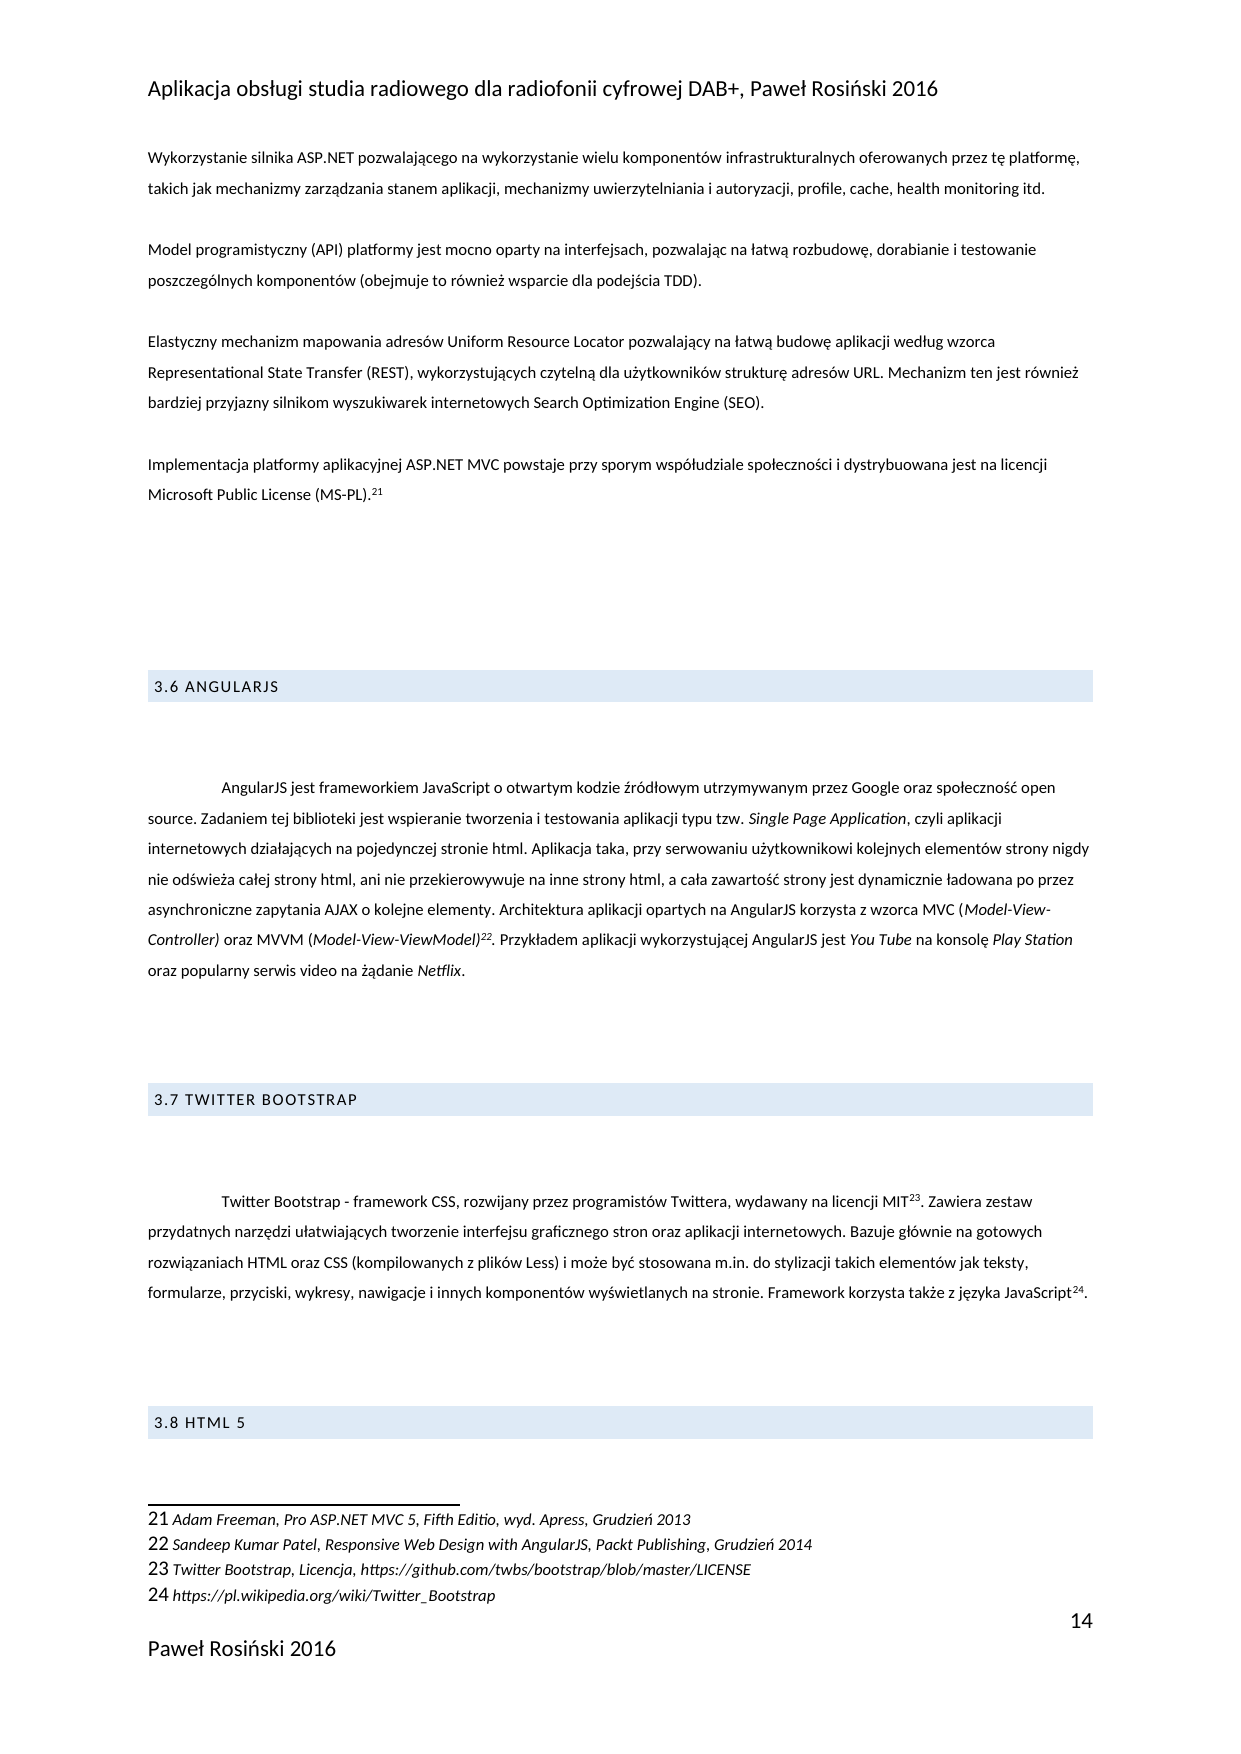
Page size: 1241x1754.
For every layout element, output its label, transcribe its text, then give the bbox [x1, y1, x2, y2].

text Implementacja platformy aplikacyjnej ASP.NET MVC powstaje przy sporym współudziale społeczności i dystrybuowana jest na licencji Microsoft Public License (MS-PL). [148, 454, 1093, 505]
text Twitter Bootstrap, Licencja, https://github.com/twbs/bootstrap/blob/master/LICENSE [148, 1556, 1093, 1581]
subtitle 3.8 HTML 5 [154, 1412, 1086, 1432]
text Wykorzystanie silnika ASP.NET pozwalającego na wykorzystanie wielu komponentów infrastrukturalnych oferowanych przez tę platformę, takich jak mechanizmy zarządzania stanem aplikacji, mechanizmy uwierzytelniania i autoryzacji, profile, cache, health monitoring itd. [148, 148, 1093, 198]
text Adam Freeman, Pro ASP.NET MVC 5, Fifth Editio, wyd. Apress, Grudzień 2013 [148, 1505, 1093, 1530]
text Twitter Bootstrap - framework CSS, rozwijany przez programistów Twittera, wydawany na licencji MIT. Zawiera zestaw przydatnych narzędzi ułatwiających tworzenie interfejsu graficznego stron oraz aplikacji internetowych. Bazuje głównie na gotowych rozwiązaniach HTML oraz CSS (kompilowanych z plików Less) i może być stosowana m.in. do stylizacji takich elementów jak teksty, formularze, przyciski, wykresy, nawigacje i innych komponentów wyświetlanych na stronie. Framework korzysta także z języka JavaScript. [148, 1191, 1093, 1303]
text Model programistyczny (API) platformy jest mocno oparty na interfejsach, pozwalając na łatwą rozbudowę, dorabianie i testowanie poszczególnych komponentów (obejmuje to również wsparcie dla podejścia TDD). [148, 240, 1093, 290]
text Elastyczny mechanizm mapowania adresów Uniform Resource Locator pozwalający na łatwą budowę aplikacji według wzorca Representational State Transfer (REST), wykorzystujących czytelną dla użytkowników strukturę adresów URL. Mechanizm ten jest również bardziej przyjazny silnikom wyszukiwarek internetowych Search Optimization Engine (SEO). [148, 332, 1093, 413]
subtitle 3.6 AngularJS [154, 676, 1086, 696]
subtitle 3.7 Twitter Bootstrap [154, 1090, 1086, 1110]
text Sandeep Kumar Patel, Responsive Web Design with AngularJS, Packt Publishing, Grudzień 2014 [148, 1530, 1093, 1556]
text https://pl.wikipedia.org/wiki/Twitter_Bootstrap [148, 1581, 1093, 1606]
text AngularJS jest frameworkiem JavaScript o otwartym kodzie źródłowym utrzymywanym przez Google oraz społeczność open source. Zadaniem tej biblioteki jest wspieranie tworzenia i testowania aplikacji typu tzw. Single Page Application, czyli aplikacji internetowych działających na pojedynczej stronie html. Aplikacja taka, przy serwowaniu użytkownikowi kolejnych elementów strony nigdy nie odświeża całej strony html, ani nie przekierowywuje na inne strony html, a cała zawartość strony jest dynamicznie ładowana po przez asynchroniczne zapytania AJAX o kolejne elementy. Architektura aplikacji opartych na AngularJS korzysta z wzorca MVC (Model-View-Controller) oraz MVVM (Model-View-ViewModel). Przykładem aplikacji wykorzystującej AngularJS jest You Tube na konsolę Play Station oraz popularny serwis video na żądanie Netflix. [148, 778, 1093, 980]
